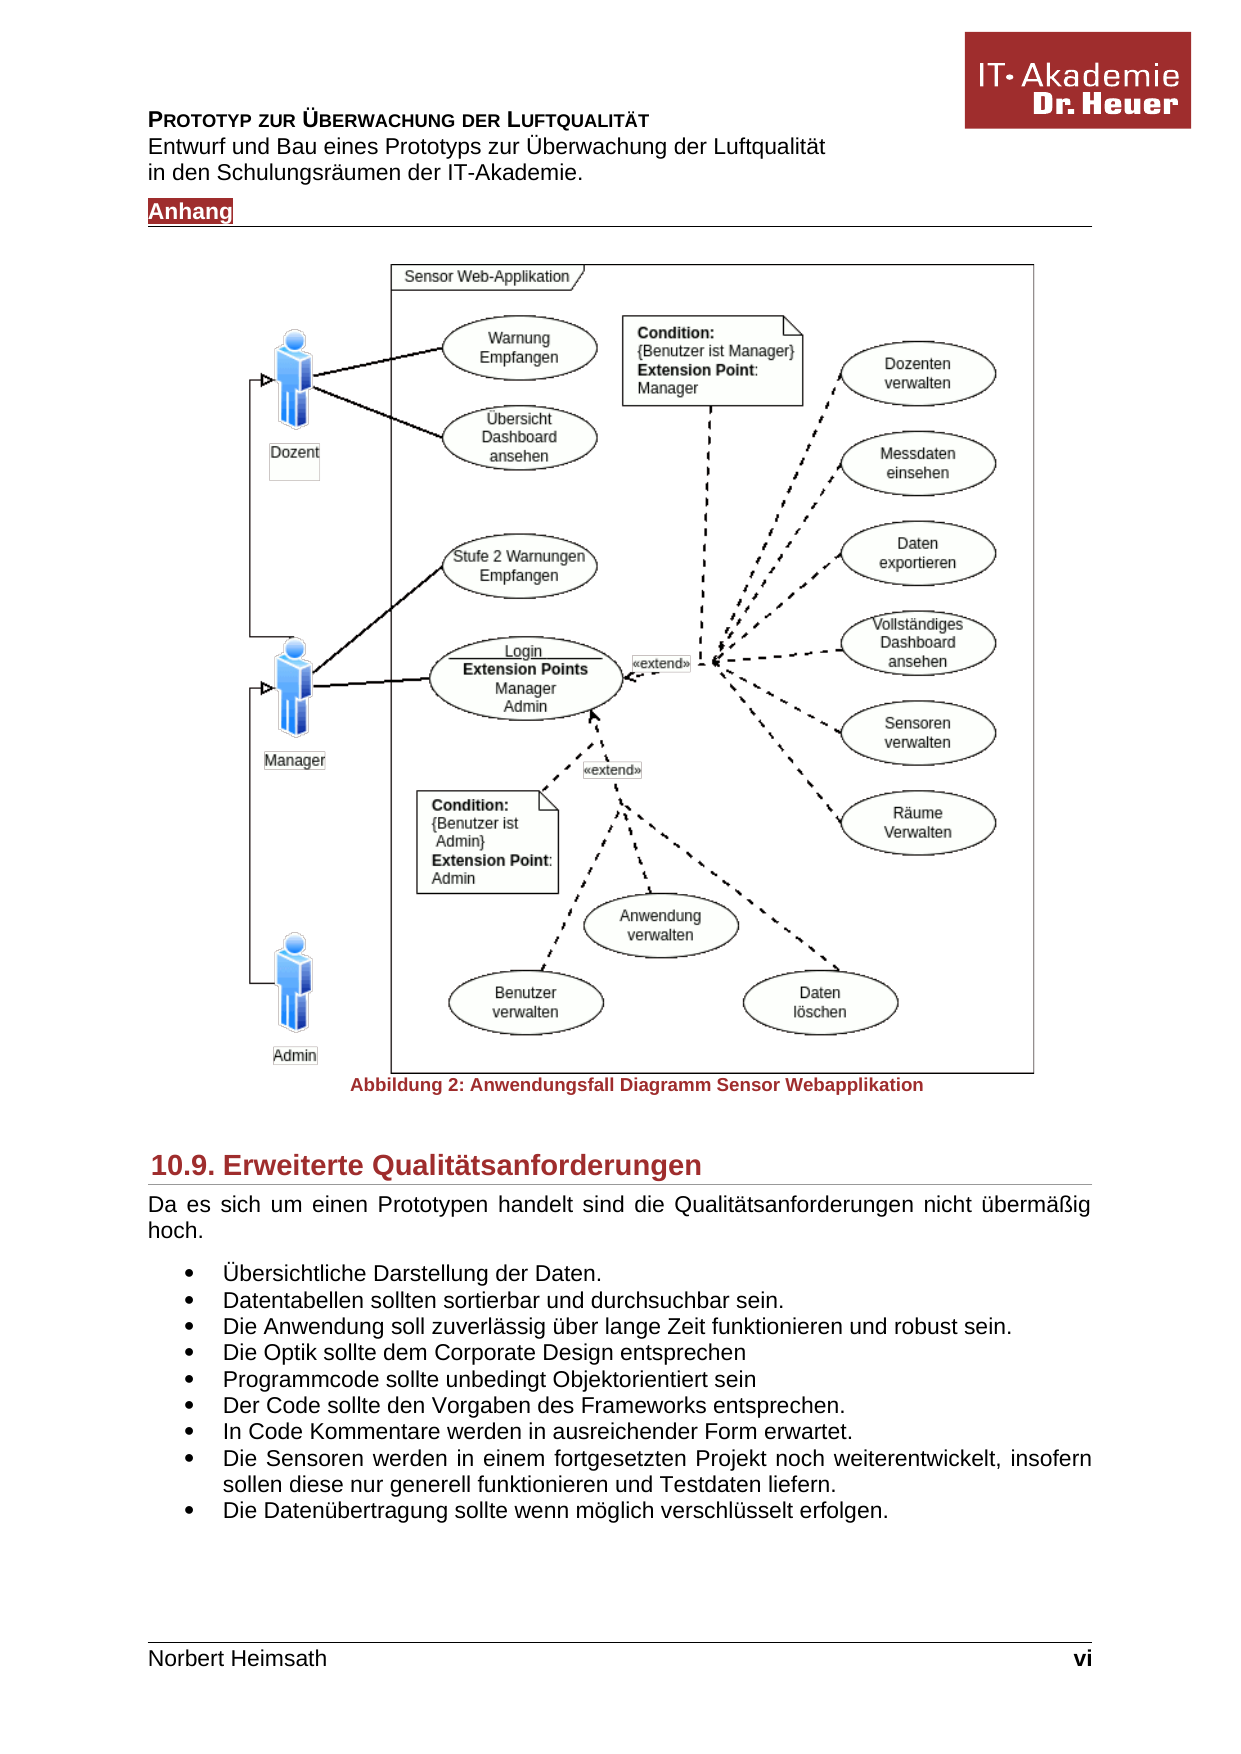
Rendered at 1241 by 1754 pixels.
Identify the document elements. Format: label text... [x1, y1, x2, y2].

list Übersichtliche Darstellung der Daten. [185, 1260, 1092, 1287]
list Die Optik sollte dem Corporate Design entsprechen [185, 1339, 1092, 1366]
list In Code Kommentare werden in ausreichender Form erwartet. [185, 1418, 1092, 1445]
list Die Anwendung soll zuverlässig über lange Zeit funktionieren und robust sein. [185, 1313, 1092, 1339]
list Datentabellen sollten sortierbar und durchsuchbar sein. [185, 1287, 1092, 1313]
list Programmcode sollte unbedingt Objektorientiert sein [185, 1366, 1092, 1392]
picture [240, 264, 1035, 1074]
list Der Code sollte den Vorgaben des Frameworks entsprechen. [185, 1392, 1092, 1418]
subtitle Erweiterte Qualitätsanforderungen [148, 1145, 1092, 1184]
text Abbildung 2: Anwendungsfall Diagramm Sensor Webapplikation [240, 1074, 1034, 1095]
list Die Datenübertragung sollte wenn möglich verschlüsselt erfolgen. [185, 1497, 1092, 1524]
text Da es sich um einen Prototypen handelt sind die Qualitätsanforderungen nicht übermäßig hoch. [148, 1191, 1092, 1243]
list Die Sensoren werden in einem fortgesetzten Projekt noch weiterentwickelt, insofern sollen diese nur generell funktionieren und Testdaten liefern. [185, 1445, 1092, 1497]
